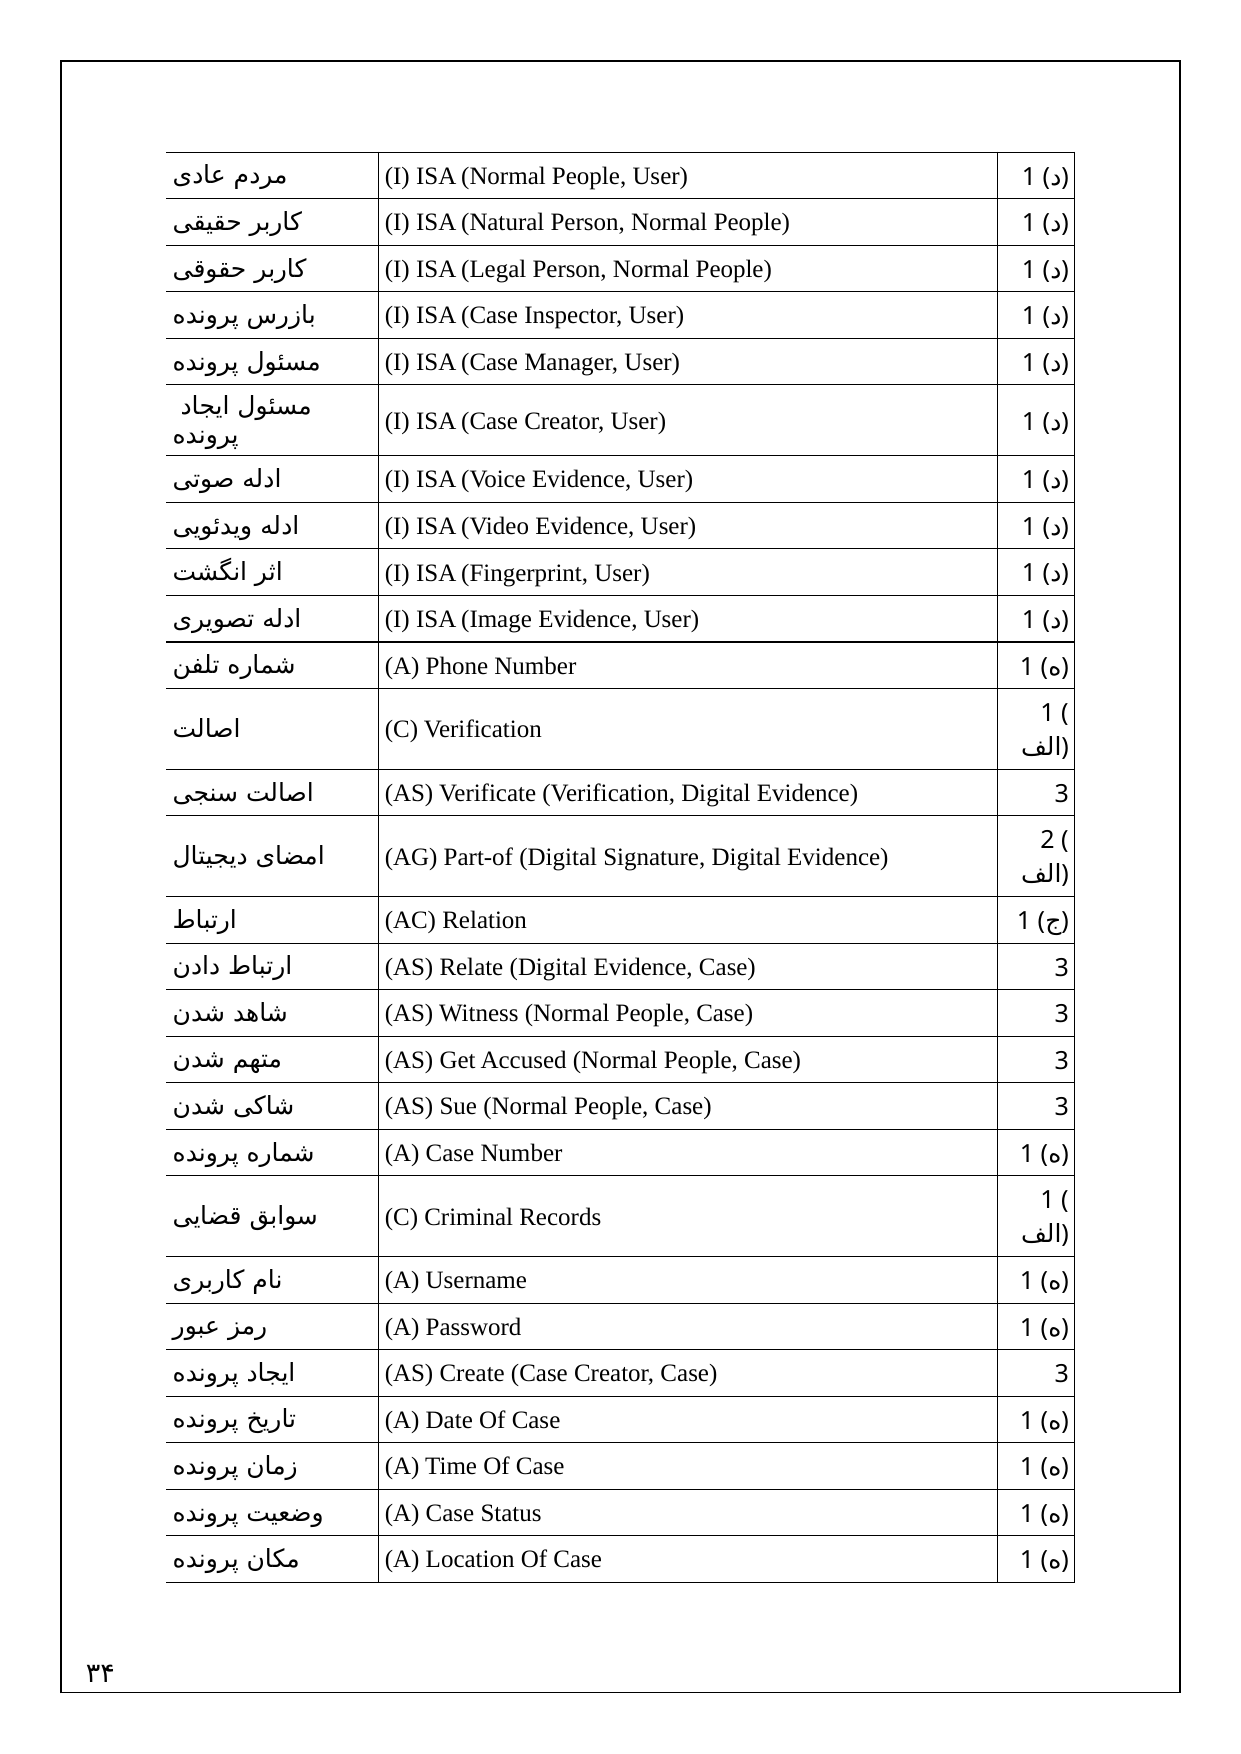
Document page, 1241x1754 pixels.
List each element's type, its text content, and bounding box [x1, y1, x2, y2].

table_cell (I) ISA (Case Creator, User) [379, 385, 997, 455]
table_cell (A) Phone Number [379, 643, 997, 688]
table_cell (A) Case Status [379, 1490, 997, 1535]
table_cell مکان پرونده [166, 1536, 378, 1582]
table_cell 2 (الف) [998, 816, 1074, 896]
table_cell 1 (ه) [998, 1443, 1074, 1489]
table_cell مسئول پرونده [166, 339, 378, 384]
table_cell 1 (د) [998, 153, 1074, 198]
table_cell (AS) Witness (Normal People, Case) [379, 990, 997, 1036]
table_cell تاریخ پرونده [166, 1397, 378, 1442]
table_cell (I) ISA (Fingerprint, User) [379, 549, 997, 595]
table_cell 3 [998, 1350, 1074, 1396]
table_cell ایجاد پرونده [166, 1350, 378, 1396]
table_cell 1 (ه) [998, 1536, 1074, 1582]
table_cell 1 (ج) [998, 897, 1074, 942]
table_cell ارتباط دادن [166, 944, 378, 989]
table_cell اصالت سنجی [166, 770, 378, 815]
table_cell (A) Time Of Case [379, 1443, 997, 1489]
table_cell متهم شدن [166, 1037, 378, 1082]
table_cell (I) ISA (Natural Person, Normal People) [379, 199, 997, 245]
table_cell (A) Location Of Case [379, 1536, 997, 1582]
table_cell (I) ISA (Normal People, User) [379, 153, 997, 198]
table_cell امضای دیجیتال [166, 816, 378, 896]
table_cell شماره پرونده [166, 1130, 378, 1175]
table_cell (C) Verification [379, 689, 997, 769]
table_cell (C) Criminal Records [379, 1176, 997, 1256]
table_cell مردم عادی [166, 153, 378, 198]
table_cell ادله ویدئویی [166, 503, 378, 548]
table_cell (AC) Relation [379, 897, 997, 942]
table_cell (AS) Get Accused (Normal People, Case) [379, 1037, 997, 1082]
table_cell 1 (ه) [998, 1397, 1074, 1442]
table_cell کاربر حقوقی [166, 246, 378, 291]
table_cell 3 [998, 770, 1074, 815]
table_cell اثر انگشت [166, 549, 378, 595]
table_cell (I) ISA (Image Evidence, User) [379, 596, 997, 641]
table_cell ارتباط [166, 897, 378, 942]
table_cell (A) Case Number [379, 1130, 997, 1175]
table_cell (AS) Create (Case Creator, Case) [379, 1350, 997, 1396]
table_cell 1 (ه) [998, 1490, 1074, 1535]
table_cell رمز عبور [166, 1304, 378, 1349]
table_cell 1 (د) [998, 246, 1074, 291]
table_cell 1 (د) [998, 199, 1074, 245]
table_cell 3 [998, 1083, 1074, 1129]
table_cell 1 (ه) [998, 1304, 1074, 1349]
table_cell (AS) Verificate (Verification, Digital Evidence) [379, 770, 997, 815]
table_cell (A) Username [379, 1257, 997, 1302]
table_cell نام کاربری [166, 1257, 378, 1302]
table_cell شاهد شدن [166, 990, 378, 1036]
table_cell ادله صوتی [166, 456, 378, 502]
table_cell بازرس پرونده [166, 292, 378, 338]
table_cell زمان پرونده [166, 1443, 378, 1489]
table_cell 1 (د) [998, 549, 1074, 595]
table_cell 1 (ه) [998, 643, 1074, 688]
table_cell کاربر حقیقی [166, 199, 378, 245]
table_cell 1 (د) [998, 292, 1074, 338]
table_cell 3 [998, 990, 1074, 1036]
table_cell (I) ISA (Case Inspector, User) [379, 292, 997, 338]
table_cell وضعیت پرونده [166, 1490, 378, 1535]
table_cell (A) Date Of Case [379, 1397, 997, 1442]
table_cell (AS) Relate (Digital Evidence, Case) [379, 944, 997, 989]
table_cell 3 [998, 944, 1074, 989]
table_cell 1 (ه) [998, 1130, 1074, 1175]
table_cell 1 (د) [998, 339, 1074, 384]
table_cell 1 (الف) [998, 1176, 1074, 1256]
table_cell (AS) Sue (Normal People, Case) [379, 1083, 997, 1129]
table_cell 3 [998, 1037, 1074, 1082]
table_cell 1 (الف) [998, 689, 1074, 769]
table_cell (I) ISA (Video Evidence, User) [379, 503, 997, 548]
table_cell شماره تلفن [166, 643, 378, 688]
table_cell (AG) Part-of (Digital Signature, Digital Evidence) [379, 816, 997, 896]
table_cell اصالت [166, 689, 378, 769]
table_cell مسئول ایجاد پرونده [166, 385, 378, 455]
table_cell ادله تصویری [166, 596, 378, 641]
table_cell 1 (د) [998, 385, 1074, 455]
table_cell 1 (د) [998, 456, 1074, 502]
table_cell 1 (د) [998, 503, 1074, 548]
table_cell (I) ISA (Voice Evidence, User) [379, 456, 997, 502]
table_cell (A) Password [379, 1304, 997, 1349]
table_cell (I) ISA (Case Manager, User) [379, 339, 997, 384]
table_cell 1 (ه) [998, 1257, 1074, 1302]
table_cell 1 (د) [998, 596, 1074, 641]
table_cell شاکی شدن [166, 1083, 378, 1129]
table_cell سوابق قضایی [166, 1176, 378, 1256]
table_cell (I) ISA (Legal Person, Normal People) [379, 246, 997, 291]
